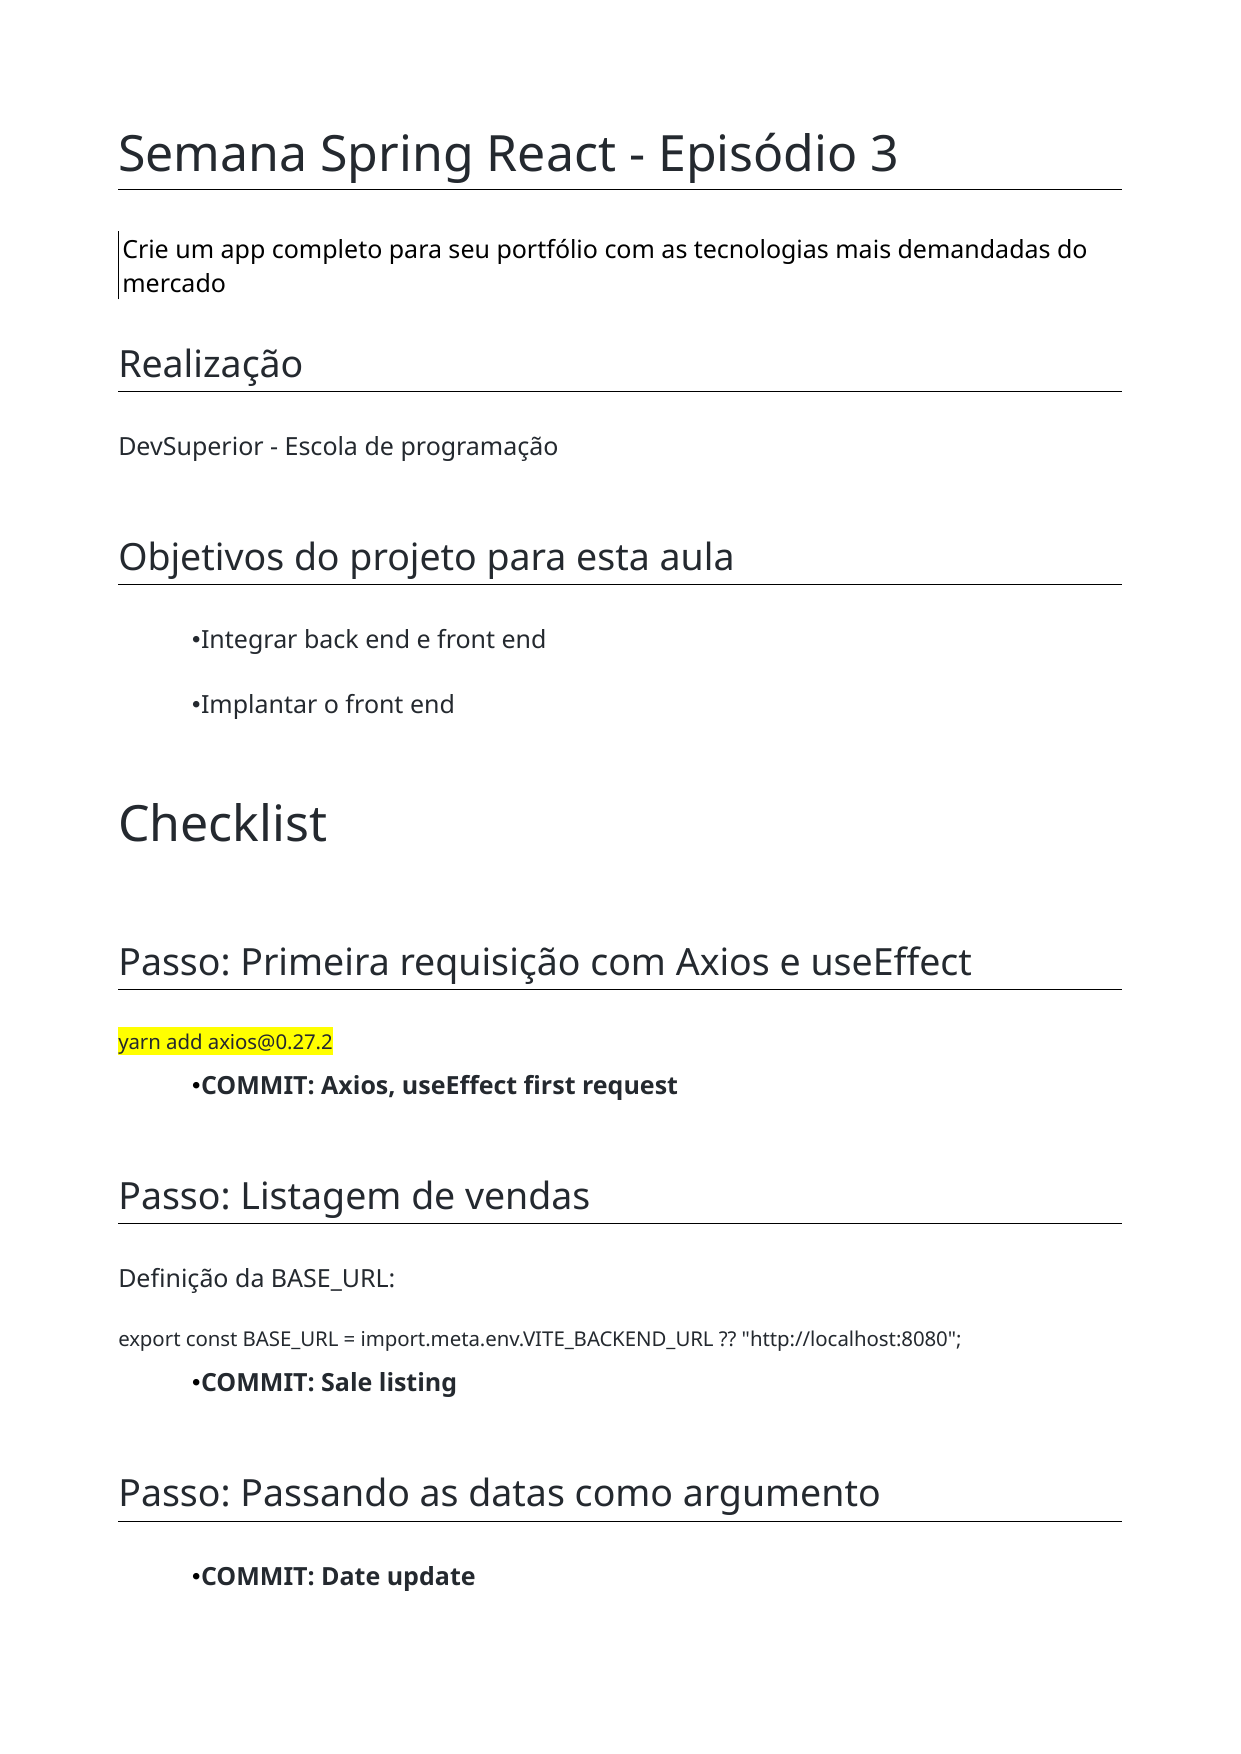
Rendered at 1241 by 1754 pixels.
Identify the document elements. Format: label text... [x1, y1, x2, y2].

subtitle Realização [118, 337, 1122, 391]
subtitle Objetivos do projeto para esta aula [118, 530, 1122, 584]
list Implantar o front end [118, 686, 1122, 720]
subtitle Semana Spring React - Episódio 3 [118, 118, 1122, 189]
subtitle Passo: Primeira requisição com Axios e useEffect [118, 936, 1122, 989]
text export const BASE_URL = import.meta.env.VITE_BACKEND_URL ?? "http://localhost:8080"; [118, 1325, 1122, 1353]
subtitle Checklist [118, 788, 1122, 856]
text Crie um app completo para seu portfólio com as tecnologias mais demandadas do mercado [119, 231, 1122, 299]
list COMMIT: Sale listing [118, 1365, 1122, 1399]
subtitle Passo: Listagem de vendas [118, 1169, 1122, 1223]
text DevSuperior - Escola de programação [118, 429, 1122, 463]
subtitle Passo: Passando as datas como argumento [118, 1467, 1122, 1521]
text Definição da BASE_URL: [118, 1261, 1122, 1295]
list Integrar back end e front end [118, 622, 1122, 656]
text yarn add axios@0.27.2 [118, 1027, 1122, 1055]
list COMMIT: Date update [118, 1558, 1122, 1593]
list COMMIT: Axios, useEffect first request [118, 1067, 1122, 1101]
